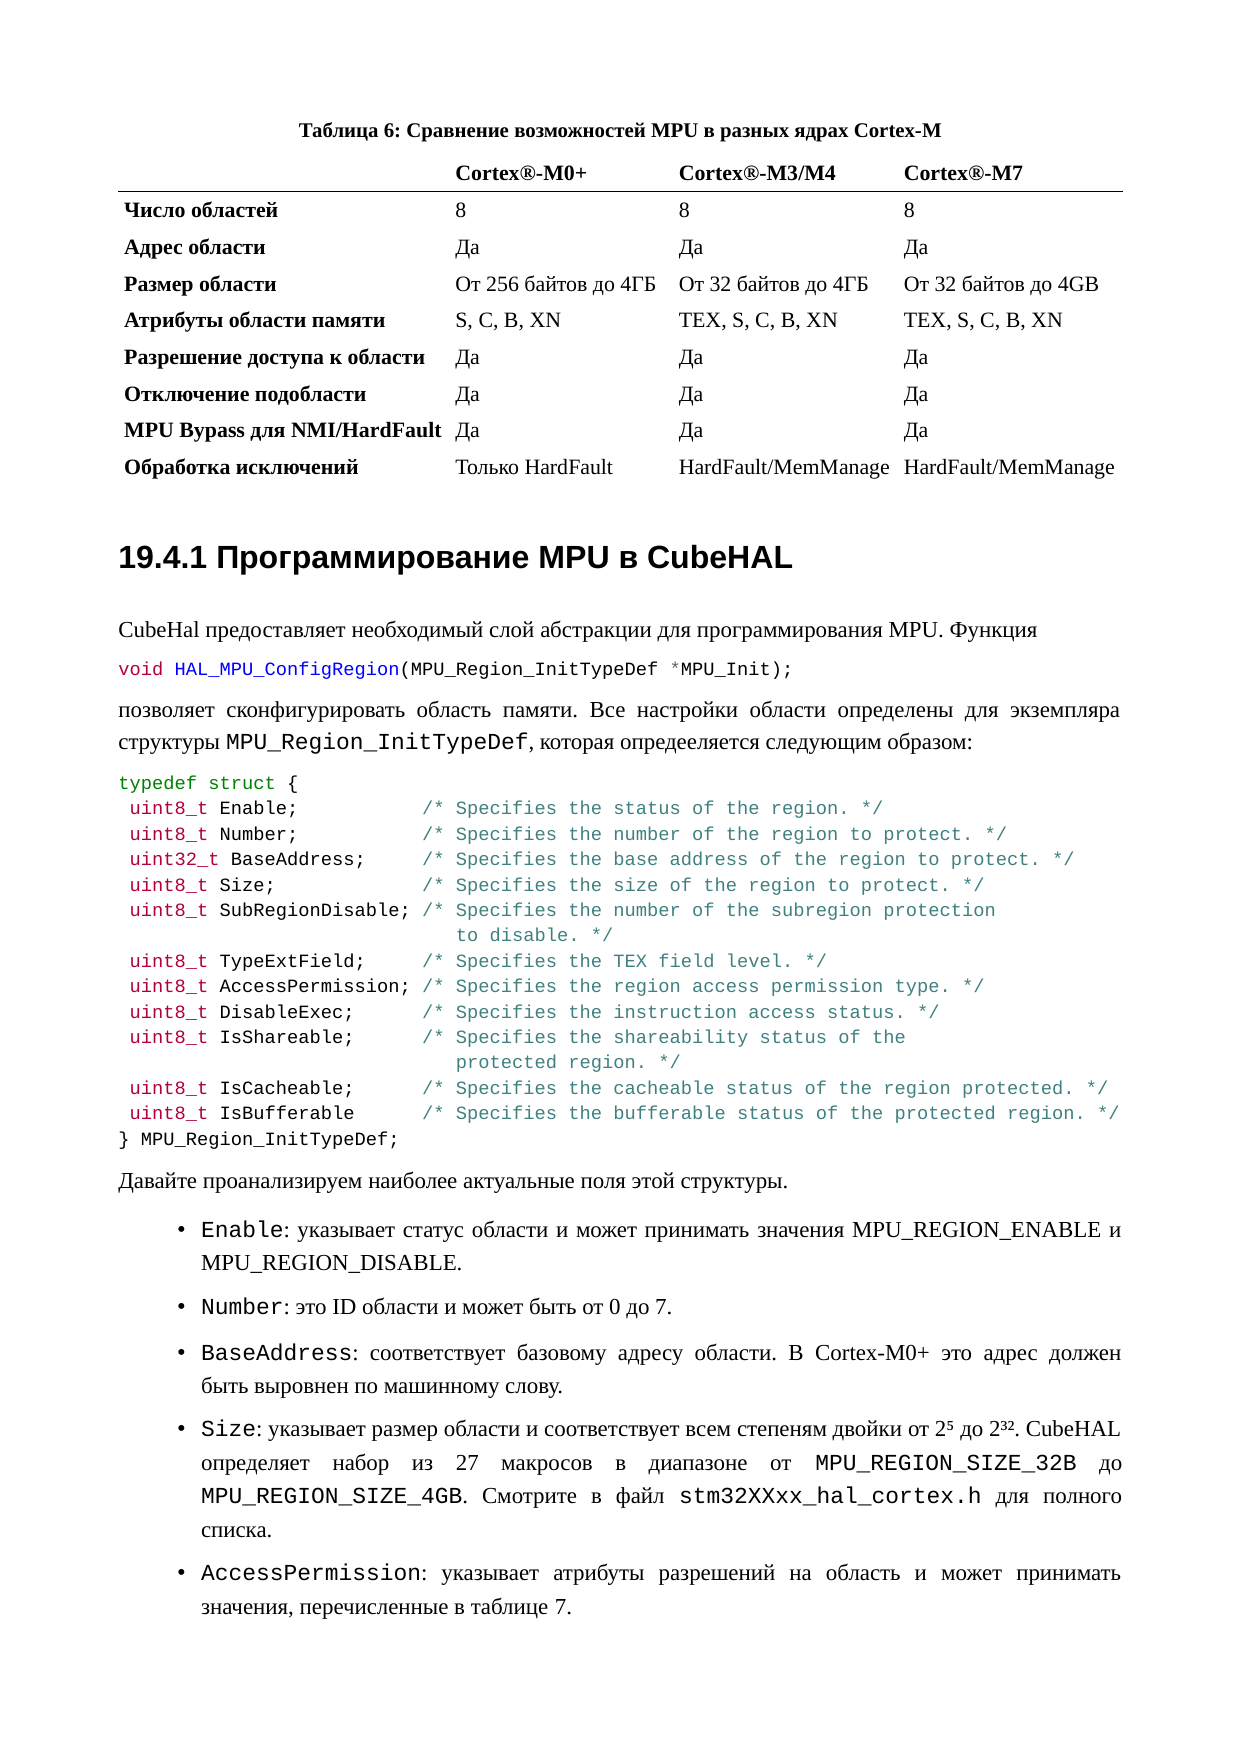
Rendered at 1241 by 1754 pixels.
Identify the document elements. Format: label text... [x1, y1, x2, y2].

text uint8_t AccessPermission; /* Specifies the region access permission type. */ [118, 977, 1122, 998]
text Таблица 6: Сравнение возможностей MPU в разных ядрах Cortex-M [118, 118, 1122, 142]
text uint8_t IsBufferable /* Specifies the bufferable status of the protected region. */ [118, 1104, 1122, 1125]
subtitle 19.4.1 Программирование MPU в CubeHAL [118, 538, 1122, 575]
table_cell От 256 байтов до 4ГБ [449, 265, 673, 301]
table_cell Да [898, 228, 1123, 265]
text Давайте проанализируем наиболее актуальные поля этой структуры. [118, 1167, 1122, 1193]
table_header Cortex®-M0+ [449, 155, 673, 191]
text protected region. */ [118, 1053, 1122, 1074]
text uint8_t DisableExec; /* Specifies the instruction access status. */ [118, 1002, 1122, 1024]
text uint8_t SubRegionDisable; /* Specifies the number of the subregion protection [118, 901, 1122, 922]
table_cell Да [898, 411, 1123, 448]
table_cell Атрибуты области памяти [118, 301, 449, 338]
table_cell MPU Bypass для NMI/HardFault [118, 411, 449, 448]
table_cell Да [898, 338, 1123, 375]
table_cell От 32 байтов до 4GB [898, 265, 1123, 301]
table_cell Отключение подобласти [118, 375, 449, 411]
table_cell Да [449, 338, 673, 375]
table_header [118, 155, 449, 191]
table_cell 8 [673, 192, 898, 228]
text uint8_t Number; /* Specifies the number of the region to protect. */ [118, 824, 1122, 846]
text uint8_t Enable; /* Specifies the status of the region. */ [118, 799, 1122, 820]
list Size: указывает размер области и соответствует всем степеням двойки от 2⁵ до 2³². CubeHAL определяет набор из 27 макросов в диапазоне от MPU_REGION_SIZE_32B до MPU_REGION_SIZE_4GB. Смотрите в файл stm32XXxx_hal_cortex.h для полного списка. [177, 1416, 1122, 1542]
table_cell От 32 байтов до 4ГБ [673, 265, 898, 301]
table_cell HardFault/MemManage [673, 448, 898, 485]
table_cell Да [673, 338, 898, 375]
table_header Cortex®-M3/M4 [673, 155, 898, 191]
list Enable: указывает статус области и может принимать значения MPU_REGION_ENABLE и MPU_REGION_DISABLE. [177, 1216, 1122, 1276]
table_cell Да [673, 375, 898, 411]
text CubeHal предоставляет необходимый слой абстракции для программирования MPU. Функция [118, 616, 1122, 642]
table_cell Да [449, 375, 673, 411]
table_cell Разрешение доступа к области [118, 338, 449, 375]
list Number: это ID области и может быть от 0 до 7. [177, 1293, 1122, 1321]
text typedef struct { [118, 774, 1122, 795]
table_cell Да [898, 375, 1123, 411]
text to disable. */ [118, 926, 1122, 947]
table_cell Да [673, 228, 898, 265]
table_cell Число областей [118, 192, 449, 228]
text uint32_t BaseAddress; /* Specifies the base address of the region to protect. */ [118, 850, 1122, 871]
table_cell HardFault/MemManage [898, 448, 1123, 485]
table_cell Адрес области [118, 228, 449, 265]
text uint8_t IsCacheable; /* Specifies the cacheable status of the region protected. */ [118, 1079, 1122, 1100]
table_header Cortex®-M7 [898, 155, 1123, 191]
table_cell Да [673, 411, 898, 448]
table_cell S, C, B, XN [449, 301, 673, 338]
table_cell 8 [898, 192, 1123, 228]
table_cell TEX, S, C, B, XN [673, 301, 898, 338]
table_cell 8 [449, 192, 673, 228]
table_cell Обработка исключений [118, 448, 449, 485]
text позволяет сконфигурировать область памяти. Все настройки области определены для экземпляра структуры MPU_Region_InitTypeDef, которая опредееляется следующим образом: [118, 697, 1122, 756]
text void HAL_MPU_ConfigRegion(MPU_Region_InitTypeDef *MPU_Init); [118, 659, 1122, 681]
text uint8_t TypeExtField; /* Specifies the TEX field level. */ [118, 952, 1122, 973]
table_cell TEX, S, C, B, XN [898, 301, 1123, 338]
text uint8_t IsShareable; /* Specifies the shareability status of the [118, 1028, 1122, 1049]
table_cell Размер области [118, 265, 449, 301]
text } MPU_Region_InitTypeDef; [118, 1129, 1122, 1151]
text uint8_t Size; /* Specifies the size of the region to protect. */ [118, 875, 1122, 897]
table_cell Да [449, 228, 673, 265]
table_cell Да [449, 411, 673, 448]
list AccessPermission: указывает атрибуты разрешений на область и может принимать значения, перечисленные в таблице 7. [177, 1559, 1122, 1619]
list BaseAddress: соответствует базовому адресу области. В Cortex-M0+ это адрес должен быть выровнен по машинному слову. [177, 1339, 1122, 1398]
table_cell Только HardFault [449, 448, 673, 485]
